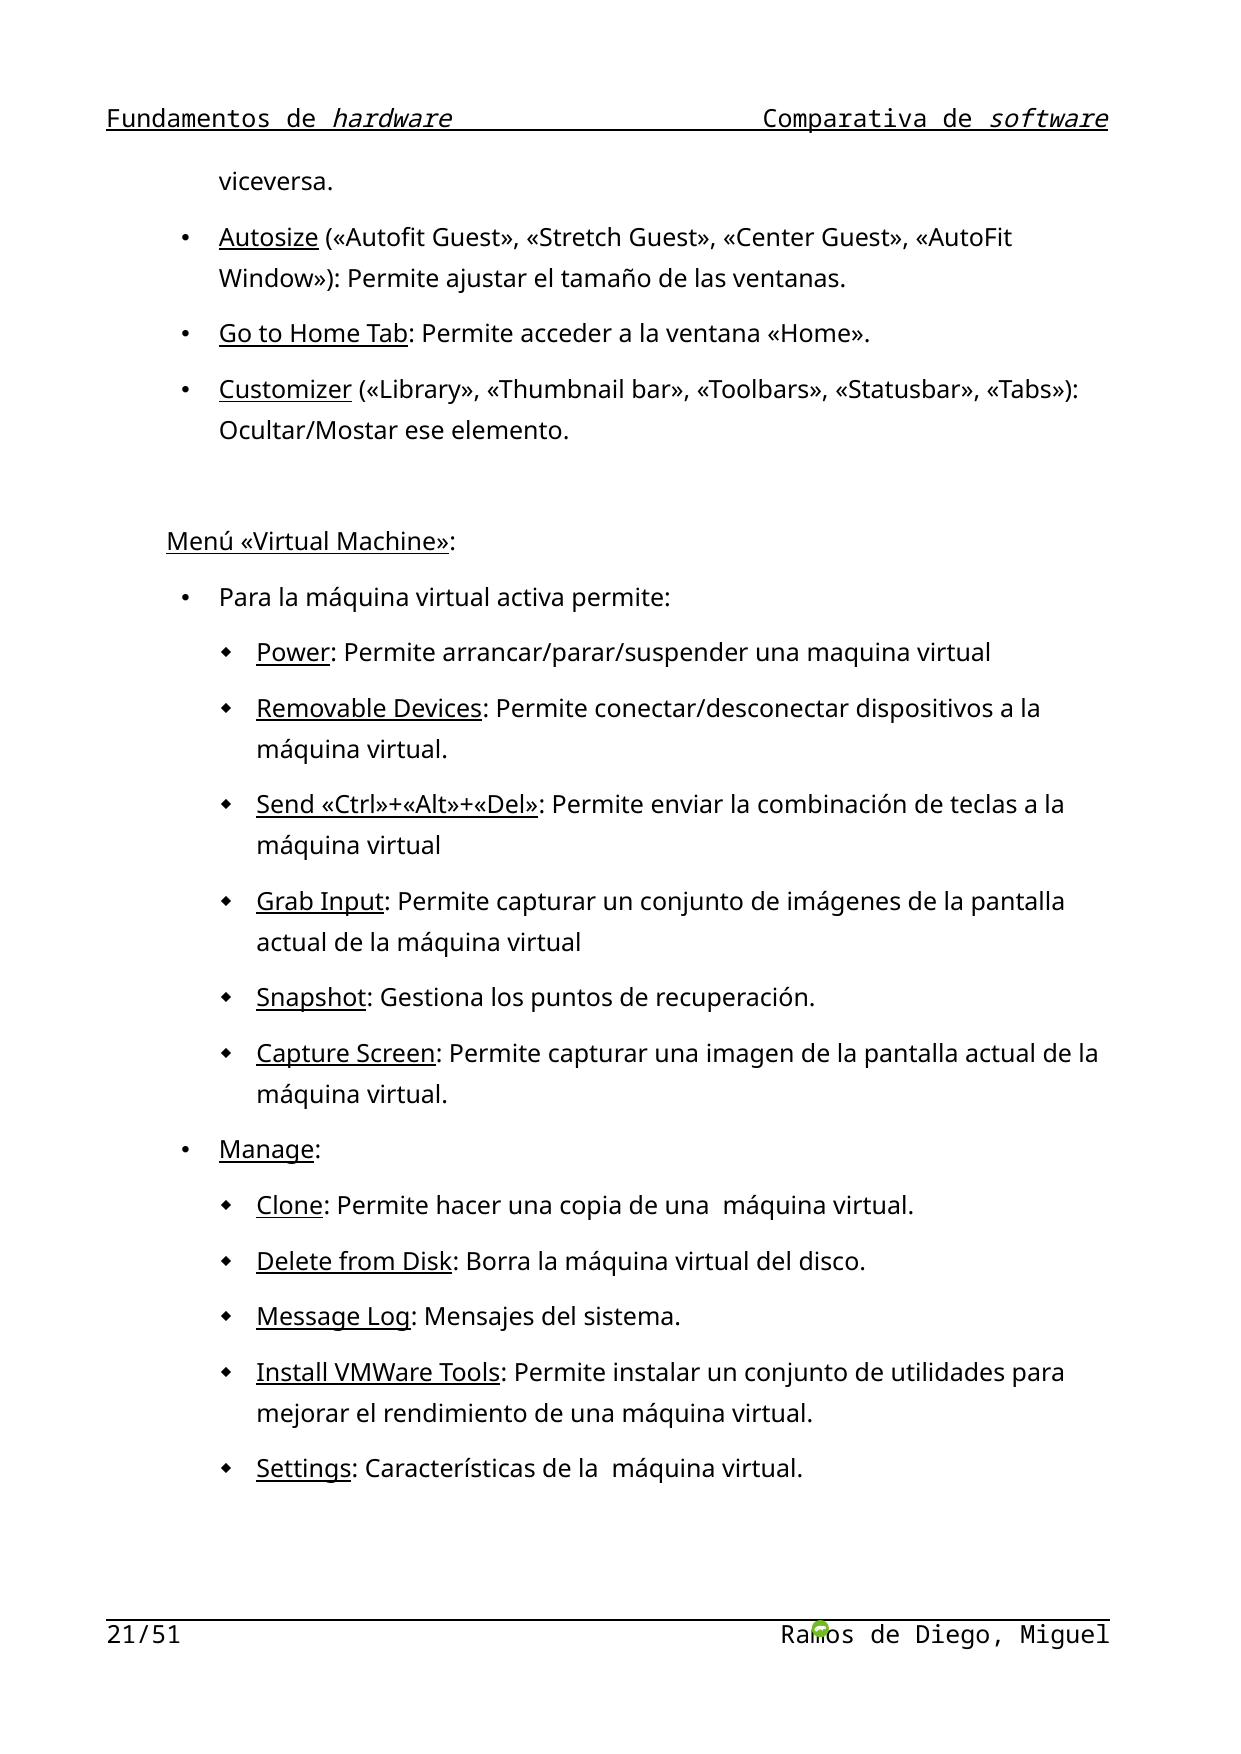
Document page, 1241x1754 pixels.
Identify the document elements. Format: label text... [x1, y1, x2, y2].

list Go to Home Tab: Permite acceder a la ventana «Home». [181, 316, 1134, 350]
list Grab Input: Permite capturar un conjunto de imágenes de la pantalla actual de la máquina virtual [219, 883, 1134, 958]
list Snapshot: Gestiona los puntos de recuperación. [219, 980, 1134, 1014]
list viceversa. [181, 164, 1134, 198]
list Para la máquina virtual activa permite: [181, 579, 1134, 613]
text Menú «Virtual Machine»: [106, 524, 1134, 558]
list Delete from Disk: Borra la máquina virtual del disco. [219, 1243, 1134, 1277]
list Removable Devices: Permite conectar/desconectar dispositivos a la máquina virtual. [219, 691, 1134, 766]
list Manage: [181, 1132, 1134, 1166]
list Message Log: Mensajes del sistema. [219, 1299, 1134, 1333]
list Clone: Permite hacer una copia de una máquina virtual. [219, 1188, 1134, 1222]
list Customizer («Library», «Thumbnail bar», «Toolbars», «Statusbar», «Tabs»): Ocultar/Mostar ese elemento. [181, 372, 1134, 447]
list Install VMWare Tools: Permite instalar un conjunto de utilidades para mejorar el rendimiento de una máquina virtual. [219, 1354, 1134, 1429]
list Send «Ctrl»+«Alt»+«Del»: Permite enviar la combinación de teclas a la máquina virtual [219, 787, 1134, 862]
list Power: Permite arrancar/parar/suspender una maquina virtual [219, 635, 1134, 669]
list Autosize («Autofit Guest», «Stretch Guest», «Center Guest», «AutoFit Window»): Permite ajustar el tamaño de las ventanas. [181, 219, 1134, 294]
list Settings: Características de la máquina virtual. [219, 1451, 1134, 1485]
list Capture Screen: Permite capturar una imagen de la pantalla actual de la máquina virtual. [219, 1036, 1134, 1111]
